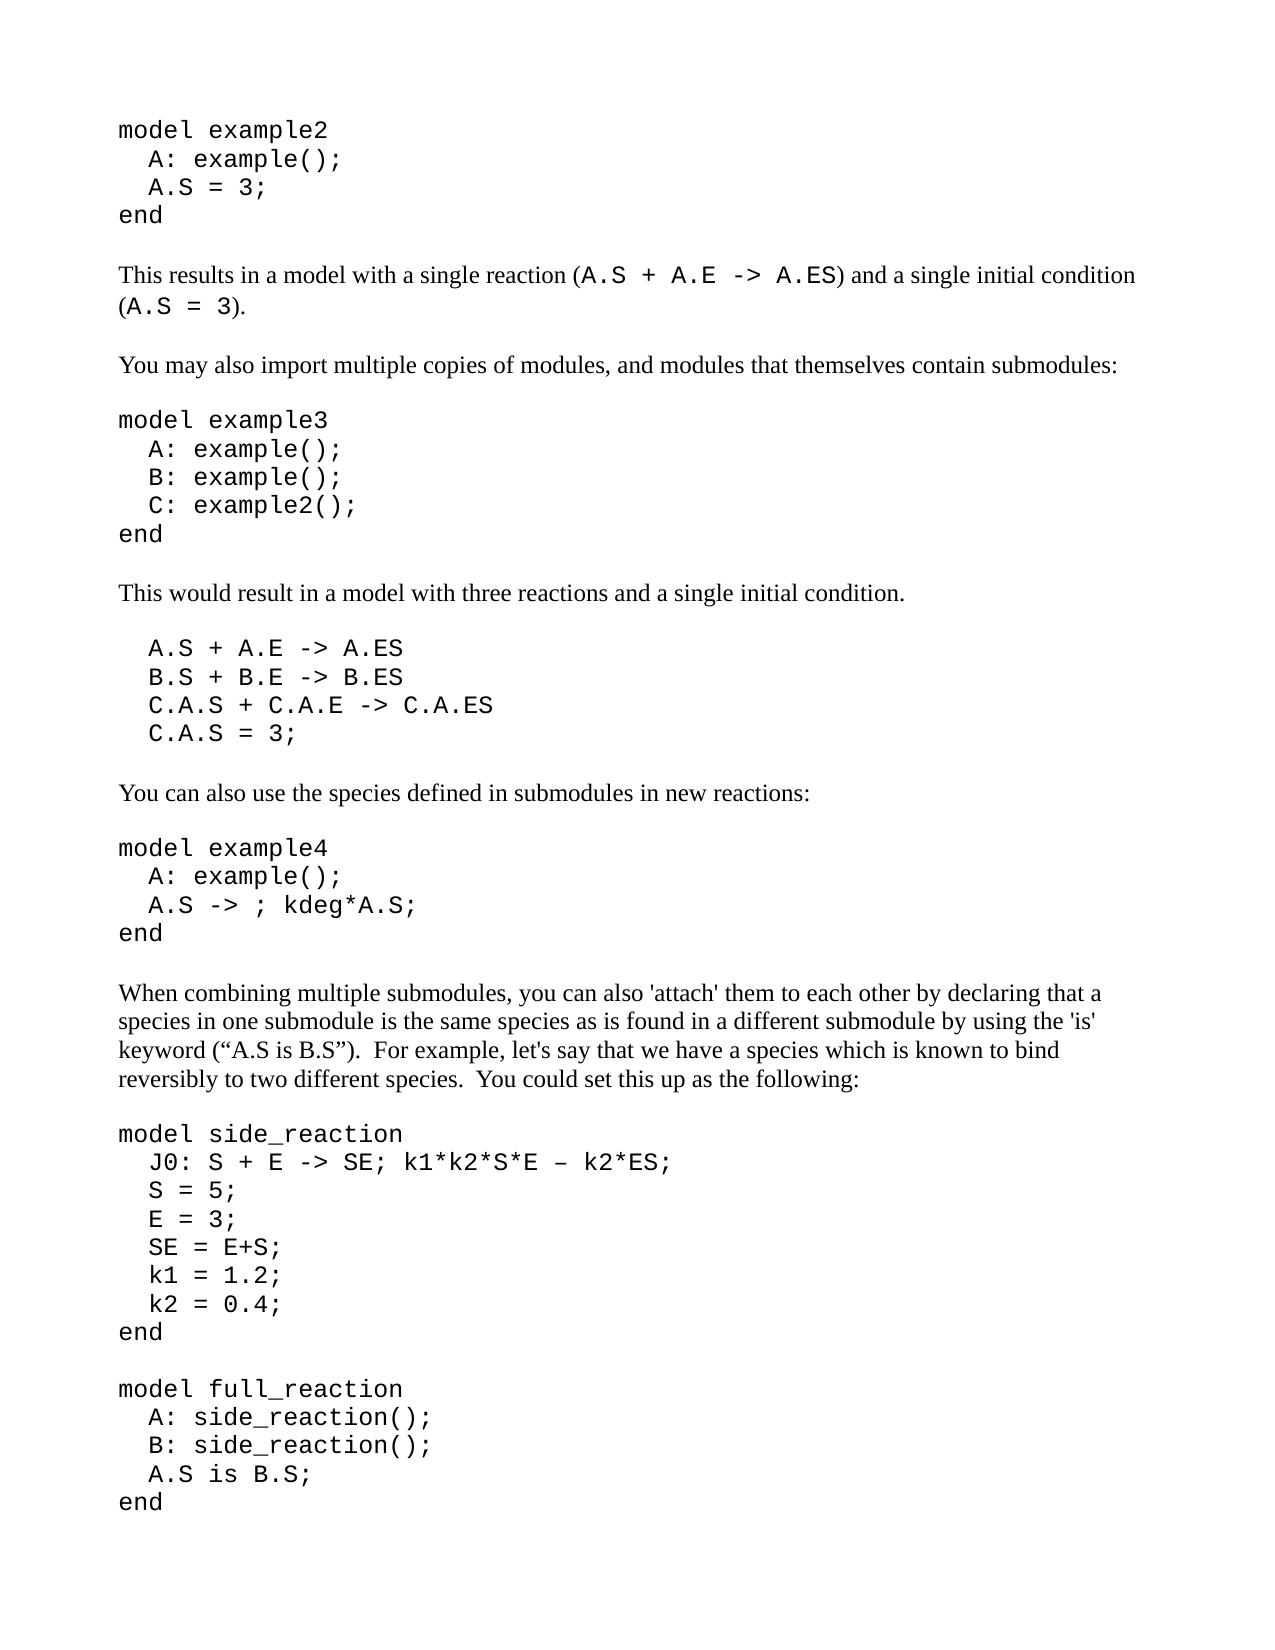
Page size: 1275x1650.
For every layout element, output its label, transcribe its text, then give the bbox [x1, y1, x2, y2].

text end [118, 1320, 1157, 1348]
text J0: S + E -> SE; k1*k2*S*E – k2*ES; [118, 1150, 1157, 1178]
text end [118, 921, 1157, 949]
text When combining multiple submodules, you can also 'attach' them to each other by declaring that a species in one submodule is the same species as is found in a different submodule by using the 'is' keyword (“A.S is B.S”). For example, let's say that we have a species which is known to bind reversibly to two different species. You could set this up as the following: [118, 978, 1157, 1093]
text end [118, 203, 1157, 231]
text B: example(); [118, 465, 1157, 493]
text A.S + A.E -> A.ES [118, 636, 1157, 664]
text You can also use the species defined in submodules in new reactions: [118, 778, 1157, 807]
text k1 = 1.2; [118, 1263, 1157, 1291]
text A.S is B.S; [118, 1461, 1157, 1490]
text model example3 [118, 408, 1157, 436]
text A.S -> ; kdeg*A.S; [118, 892, 1157, 921]
text SE = E+S; [118, 1235, 1157, 1263]
text model side_reaction [118, 1121, 1157, 1150]
text B.S + B.E -> B.ES [118, 664, 1157, 693]
text model example2 [118, 118, 1157, 146]
text E = 3; [118, 1206, 1157, 1235]
text C.A.S = 3; [118, 721, 1157, 749]
text end [118, 1490, 1157, 1518]
text model example4 [118, 836, 1157, 864]
text This results in a model with a single reaction (A.S + A.E -> A.ES) and a single initial condition (A.S = 3). [118, 260, 1157, 322]
text B: side_reaction(); [118, 1433, 1157, 1461]
text C.A.S + C.A.E -> C.A.ES [118, 693, 1157, 721]
text A: side_reaction(); [118, 1405, 1157, 1433]
text model full_reaction [118, 1376, 1157, 1405]
text A: example(); [118, 436, 1157, 465]
text S = 5; [118, 1178, 1157, 1206]
text k2 = 0.4; [118, 1291, 1157, 1320]
text A.S = 3; [118, 175, 1157, 203]
text C: example2(); [118, 493, 1157, 521]
text You may also import multiple copies of modules, and modules that themselves contain submodules: [118, 351, 1157, 379]
text This would result in a model with three reactions and a single initial condition. [118, 578, 1157, 607]
text A: example(); [118, 864, 1157, 892]
text A: example(); [118, 146, 1157, 175]
text end [118, 521, 1157, 550]
